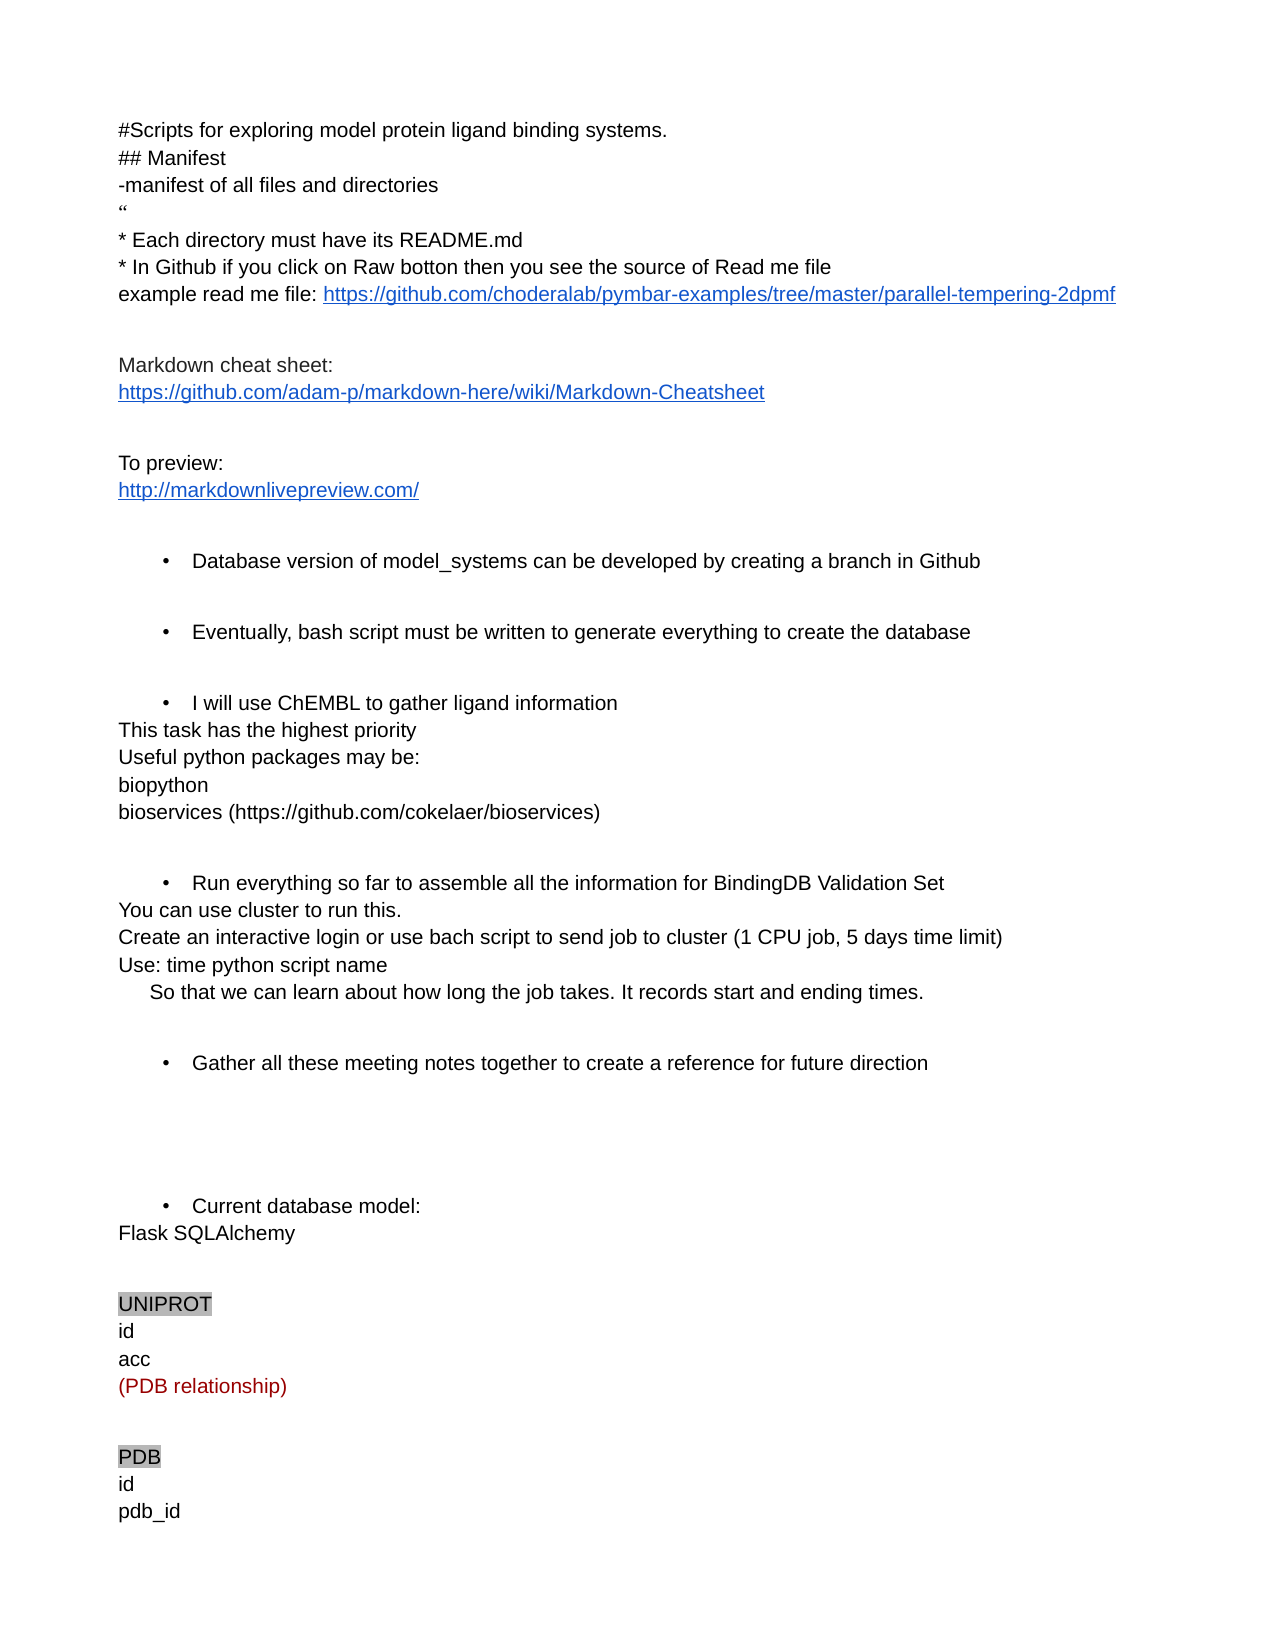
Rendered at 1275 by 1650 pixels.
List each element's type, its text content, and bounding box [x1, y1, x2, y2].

list I will use ChEMBL to gather ligand information [162, 690, 1157, 714]
text Useful python packages may be: [118, 745, 1157, 769]
text ## Manifest [118, 145, 1157, 169]
text example read me file: https://github.com/choderalab/pymbar-examples/tree/master/parallel-tempering-2dpmf [118, 282, 1157, 306]
text This task has the highest priority [118, 718, 1157, 742]
text (PDB relationship) [118, 1374, 1157, 1398]
text * In Github if you click on Raw botton then you see the source of Read me file [118, 255, 1157, 279]
text Create an interactive login or use bach script to send job to cluster (1 CPU job, 5 days time limit) [118, 925, 1157, 949]
list Database version of model_systems can be developed by creating a branch in Github [162, 549, 1157, 573]
list Eventually, bash script must be written to generate everything to create the database [162, 619, 1157, 644]
list Current database model: [162, 1194, 1157, 1218]
text * Each directory must have its README.md [118, 227, 1157, 251]
list Run everything so far to assemble all the information for BindingDB Validation Set [162, 870, 1157, 894]
text #Scripts for exploring model protein ligand binding systems. [118, 118, 1157, 142]
text “ [118, 200, 1157, 224]
text http://markdownlivepreview.com/ [118, 478, 1157, 502]
text So that we can learn about how long the job takes. It records start and ending times. [118, 980, 1157, 1004]
text pdb_id [118, 1499, 1157, 1523]
text To preview: [118, 451, 1157, 475]
text You can use cluster to run this. [118, 898, 1157, 922]
text Markdown cheat sheet: [118, 353, 1157, 377]
text PDB [118, 1444, 1157, 1468]
text -manifest of all files and directories [118, 173, 1157, 197]
text bioservices (https://github.com/cokelaer/bioservices) [118, 800, 1157, 824]
text acc [118, 1346, 1157, 1370]
text id [118, 1319, 1157, 1343]
text Flask SQLAlchemy [118, 1221, 1157, 1245]
text UNIPROT [118, 1292, 1157, 1316]
text biopython [118, 772, 1157, 796]
text https://github.com/adam-p/markdown-here/wiki/Markdown-Cheatsheet [118, 380, 1157, 404]
text Use: time python script name [118, 952, 1157, 976]
list Gather all these meeting notes together to create a reference for future direction [162, 1051, 1157, 1075]
text id [118, 1472, 1157, 1496]
